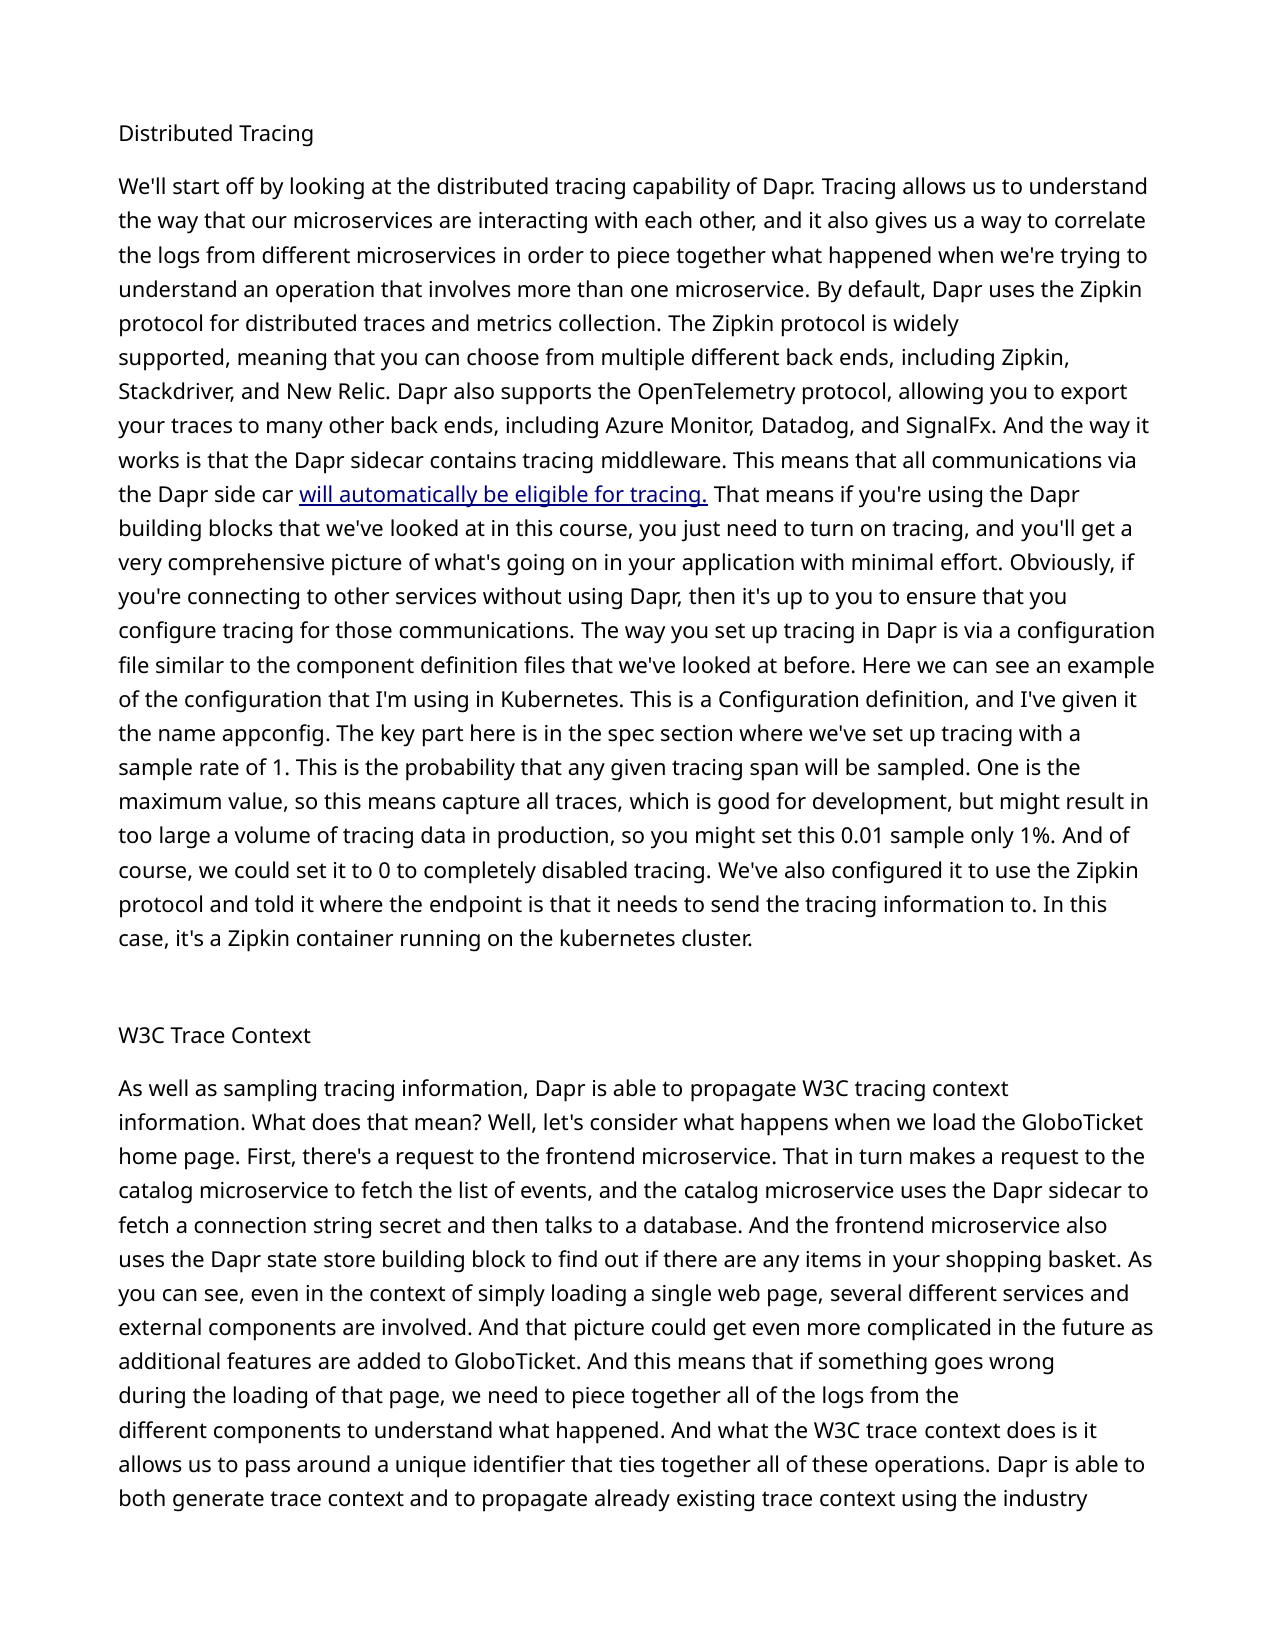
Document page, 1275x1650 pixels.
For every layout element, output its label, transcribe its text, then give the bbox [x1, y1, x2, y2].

text We'll start off by looking at the distributed tracing capability of Dapr. Tracing allows us to understand the way that our microservices are interacting with each other, and it also gives us a way to correlate the logs from different microservices in order to piece together what happened when we're trying to understand an operation that involves more than one microservice. By default, Dapr uses the Zipkin protocol for distributed traces and metrics collection. The Zipkin protocol is widely supported, meaning that you can choose from multiple different back ends, including Zipkin, Stackdriver, and New Relic. Dapr also supports the OpenTelemetry protocol, allowing you to export your traces to many other back ends, including Azure Monitor, Datadog, and SignalFx. And the way it works is that the Dapr sidecar contains tracing middleware. This means that all communications via the Dapr side car will automatically be eligible for tracing. That means if you're using the Dapr building blocks that we've looked at in this course, you just need to turn on tracing, and you'll get a very comprehensive picture of what's going on in your application with minimal effort. Obviously, if you're connecting to other services without using Dapr, then it's up to you to ensure that you configure tracing for those communications. The way you set up tracing in Dapr is via a configuration file similar to the component definition files that we've looked at before. Here we can see an example of the configuration that I'm using in Kubernetes. This is a Configuration definition, and I've given it the name appconfig. The key part here is in the spec section where we've set up tracing with a sample rate of 1. This is the probability that any given tracing span will be sampled. One is the maximum value, so this means capture all traces, which is good for development, but might result in too large a volume of tracing data in production, so you might set this 0.01 sample only 1%. And of course, we could set it to 0 to completely disabled tracing. We've also configured it to use the Zipkin protocol and told it where the endpoint is that it needs to send the tracing information to. In this case, it's a Zipkin container running on the kubernetes cluster. [118, 171, 1157, 953]
subtitle Distributed Tracing [118, 118, 1157, 148]
text As well as sampling tracing information, Dapr is able to propagate W3C tracing context information. What does that mean? Well, let's consider what happens when we load the GloboTicket home page. First, there's a request to the frontend microservice. That in turn makes a request to the catalog microservice to fetch the list of events, and the catalog microservice uses the Dapr sidecar to fetch a connection string secret and then talks to a database. And the frontend microservice also uses the Dapr state store building block to find out if there are any items in your shopping basket. As you can see, even in the context of simply loading a single web page, several different services and external components are involved. And that picture could get even more complicated in the future as additional features are added to GloboTicket. And this means that if something goes wrong during the loading of that page, we need to piece together all of the logs from the different components to understand what happened. And what the W3C trace context does is it allows us to pass around a unique identifier that ties together all of these operations. Dapr is able to both generate trace context and to propagate already existing trace context using the industry [118, 1073, 1157, 1513]
subtitle W3C Trace Context [118, 1020, 1157, 1049]
